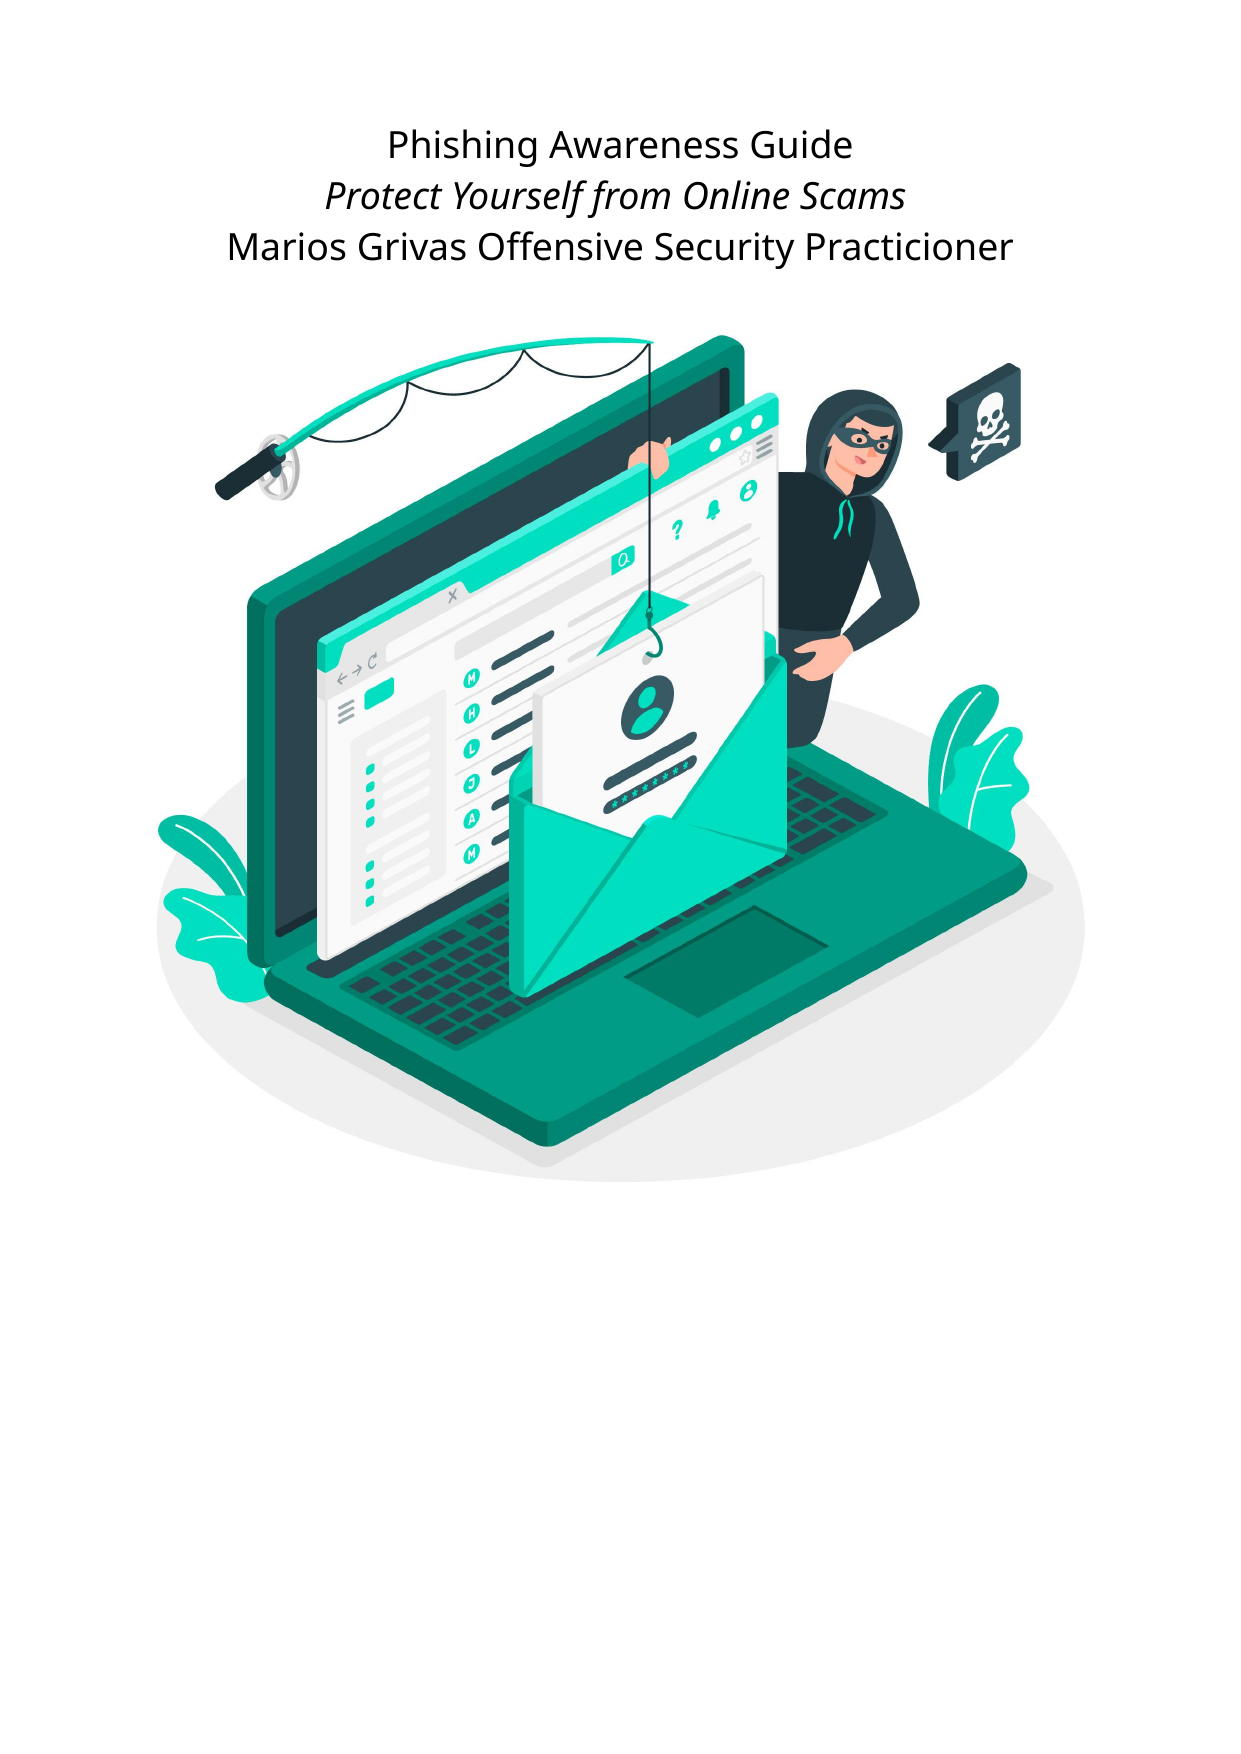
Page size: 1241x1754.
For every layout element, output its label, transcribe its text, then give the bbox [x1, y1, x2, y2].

picture [128, 271, 1113, 1208]
text Phishing Awareness Guide [118, 118, 1122, 169]
text Marios Grivas Offensive Security Practicioner [118, 220, 1122, 271]
text Protect Yourself from Online Scams [118, 169, 1122, 220]
